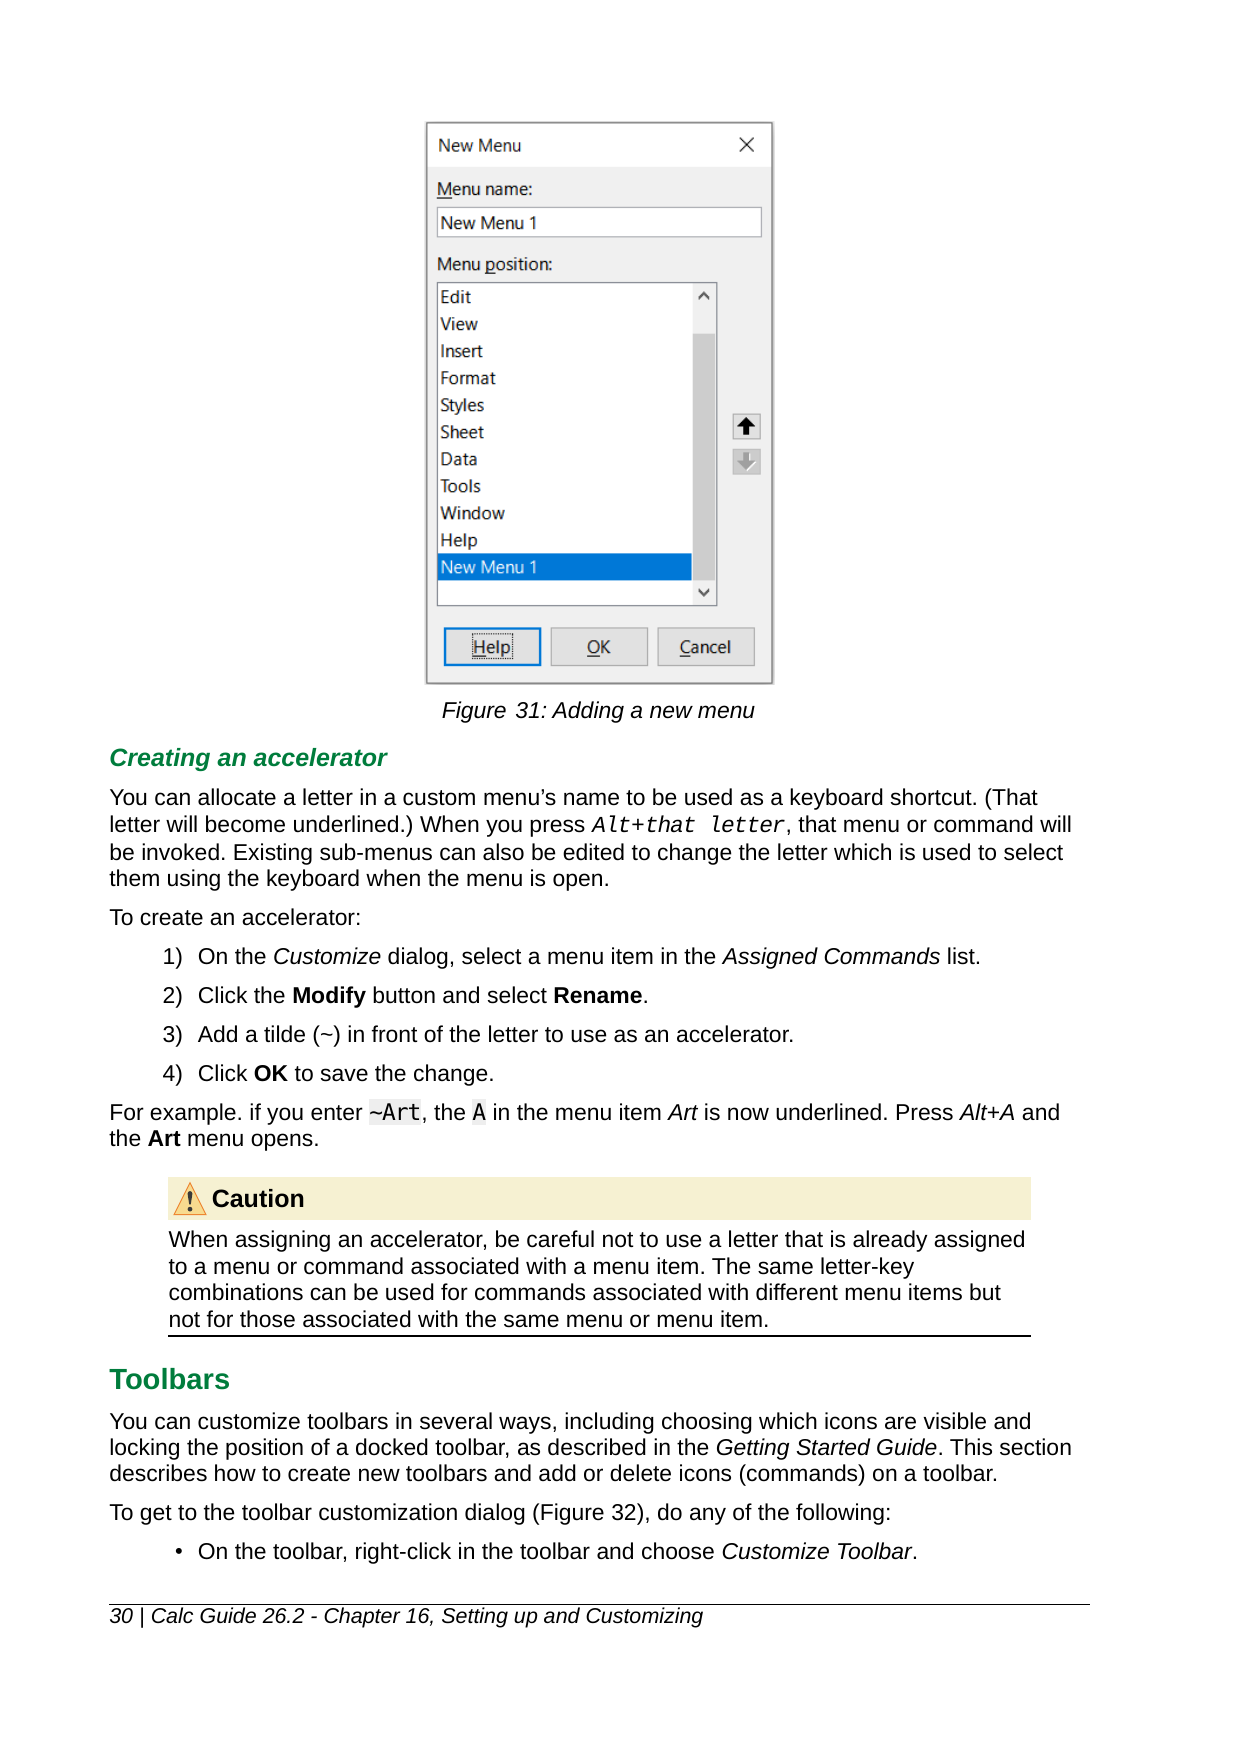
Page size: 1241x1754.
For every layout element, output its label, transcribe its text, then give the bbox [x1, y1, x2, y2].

text You can customize toolbars in several ways, including choosing which icons are visible and locking the position of a docked toolbar, as described in the Getting Started Guide. This section describes how to create new toolbars and add or delete icons (commands) on a toolbar. [109, 1408, 1090, 1487]
text When assigning an accelerator, be careful not to use a letter that is already assigned to a menu or command associated with a menu item. The same letter-key combinations can be used for commands associated with different menu items but not for those associated with the same menu or menu item. [168, 1226, 1031, 1335]
list Click OK to save the change. [183, 1060, 1090, 1086]
text For example. if you enter ~Art, the A in the menu item Art is now underlined. Press Alt+A and the Art menu opens. [109, 1098, 1090, 1152]
picture [424, 121, 775, 685]
list To create an accelerator: [109, 904, 1090, 931]
list Click the Modify button and select Rename. [183, 982, 1090, 1008]
list On the toolbar, right-click in the toolbar and choose Customize Toolbar. [183, 1538, 1090, 1564]
list Add a tilde (~) in front of the letter to use as an accelerator. [183, 1021, 1090, 1047]
list On the Customize dialog, select a menu item in the Assigned Commands list. [183, 943, 1090, 969]
subtitle Creating an accelerator [109, 743, 1090, 772]
subtitle Caution [168, 1177, 1031, 1220]
list To get to the toolbar customization dialog (Figure 32), do any of the following: [109, 1499, 1090, 1526]
text You can allocate a letter in a custom menu’s name to be used as a keyboard shortcut. (That letter will become underlined.) When you press Alt+that letter, that menu or command will be invoked. Existing sub‑menus can also be edited to change the letter which is used to select them using the keyboard when the menu is open. [109, 784, 1090, 892]
text Figure 31: Adding a new menu [424, 697, 774, 724]
subtitle Toolbars [109, 1362, 1090, 1395]
